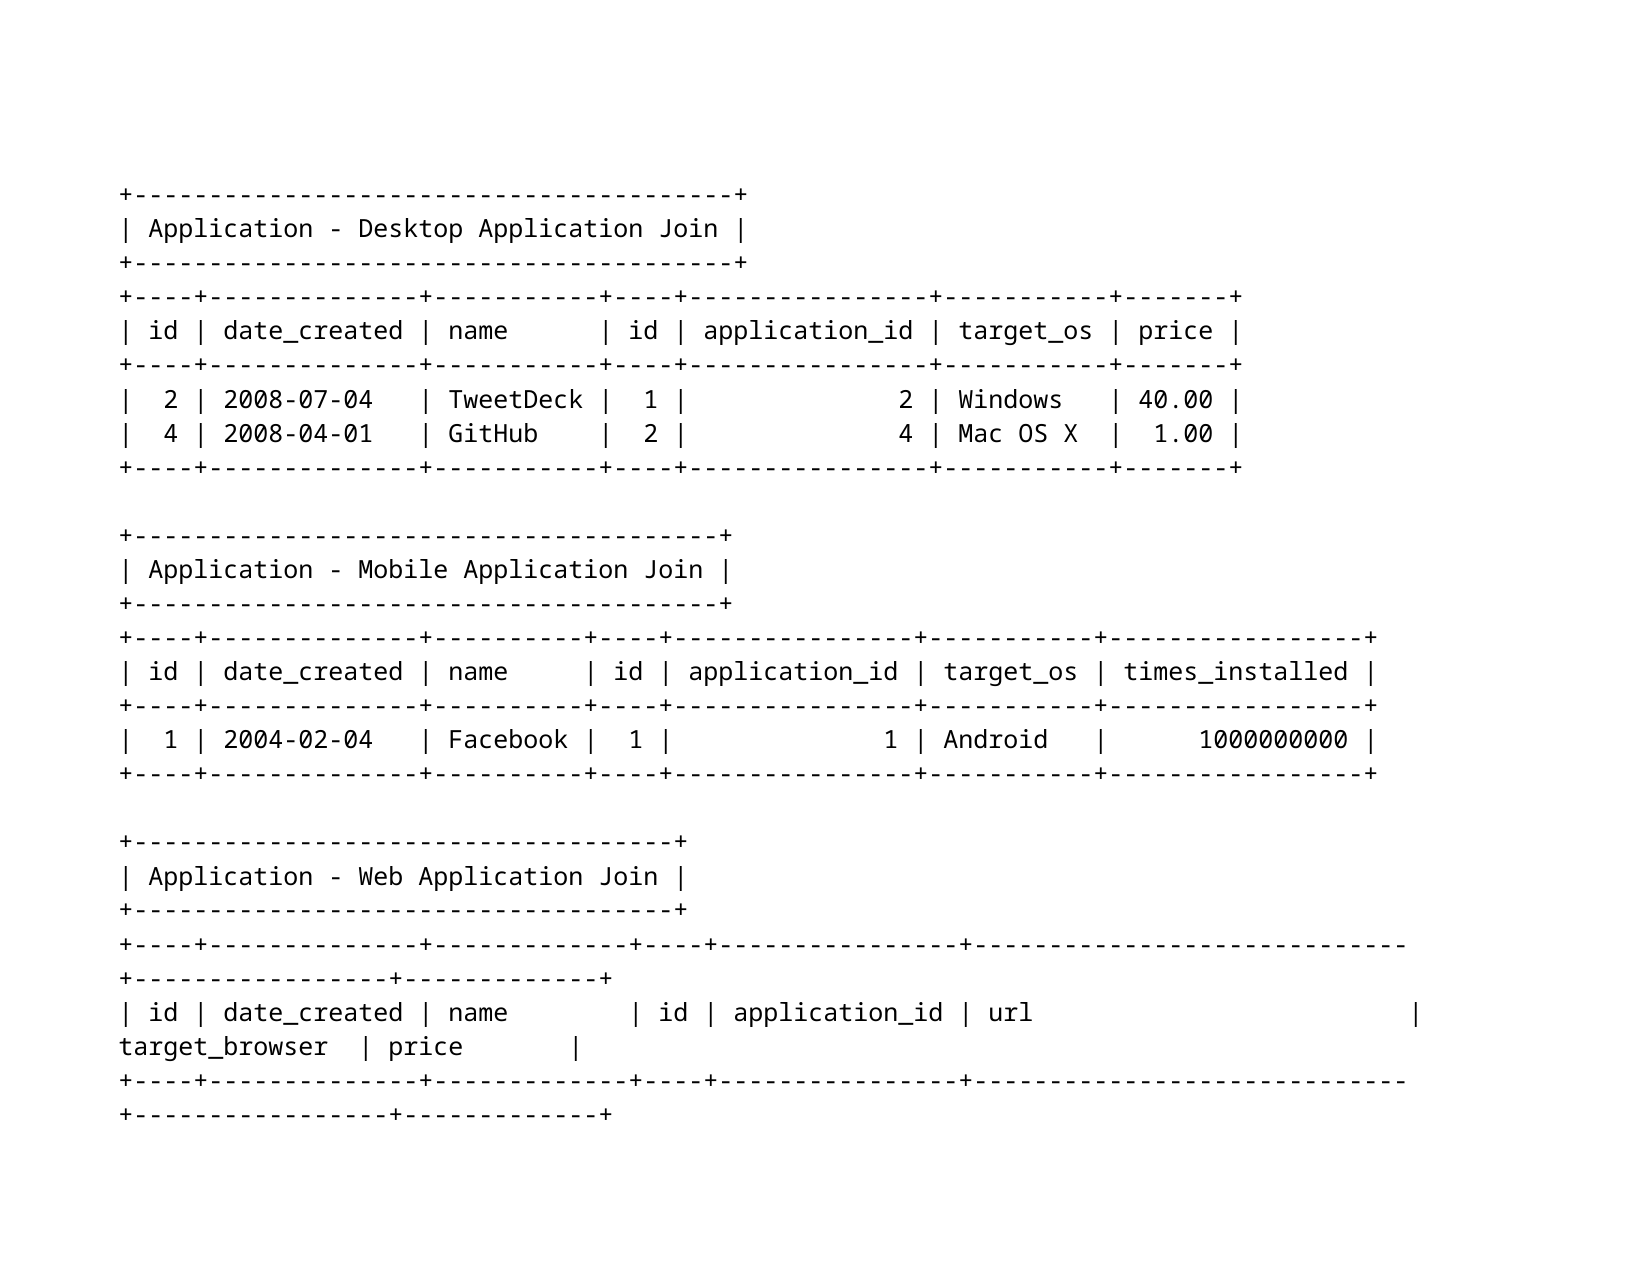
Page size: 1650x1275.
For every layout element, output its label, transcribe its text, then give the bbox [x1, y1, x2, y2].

text | 1 | 2004-02-04 | Facebook | 1 | 1 | Android | 1000000000 | [118, 722, 1532, 756]
text +----------------------------------------+ [118, 177, 1532, 211]
text | Application - Desktop Application Join | [118, 211, 1532, 245]
text +----+--------------+-----------+----+----------------+-----------+-------+ [118, 279, 1532, 313]
text +----+--------------+-------------+----+----------------+-----------------------------+-----------------+-------------+ [118, 1062, 1532, 1131]
text | Application - Web Application Join | [118, 858, 1532, 892]
text +----+--------------+----------+----+----------------+-----------+-----------------+ [118, 620, 1532, 654]
text +------------------------------------+ [118, 892, 1532, 926]
text | 2 | 2008-07-04 | TweetDeck | 1 | 2 | Windows | 40.00 | [118, 381, 1532, 415]
text +----+--------------+----------+----+----------------+-----------+-----------------+ +------------------------------------+ [118, 756, 1532, 858]
text | id | date_created | name | id | application_id | url | target_browser | price | [118, 994, 1532, 1062]
text +----------------------------------------+ [118, 245, 1532, 279]
text | Application - Mobile Application Join | [118, 552, 1532, 586]
text +----+--------------+-----------+----+----------------+-----------+-------+ [118, 347, 1532, 381]
text +---------------------------------------+ [118, 517, 1532, 552]
text | id | date_created | name | id | application_id | target_os | times_installed | [118, 654, 1532, 688]
text | id | date_created | name | id | application_id | target_os | price | [118, 313, 1532, 347]
text +----+--------------+-------------+----+----------------+-----------------------------+-----------------+-------------+ [118, 926, 1532, 994]
text +----+--------------+-----------+----+----------------+-----------+-------+ [118, 449, 1532, 517]
text +---------------------------------------+ [118, 586, 1532, 620]
text +----+--------------+----------+----+----------------+-----------+-----------------+ [118, 688, 1532, 722]
text | 4 | 2008-04-01 | GitHub | 2 | 4 | Mac OS X | 1.00 | [118, 415, 1532, 449]
